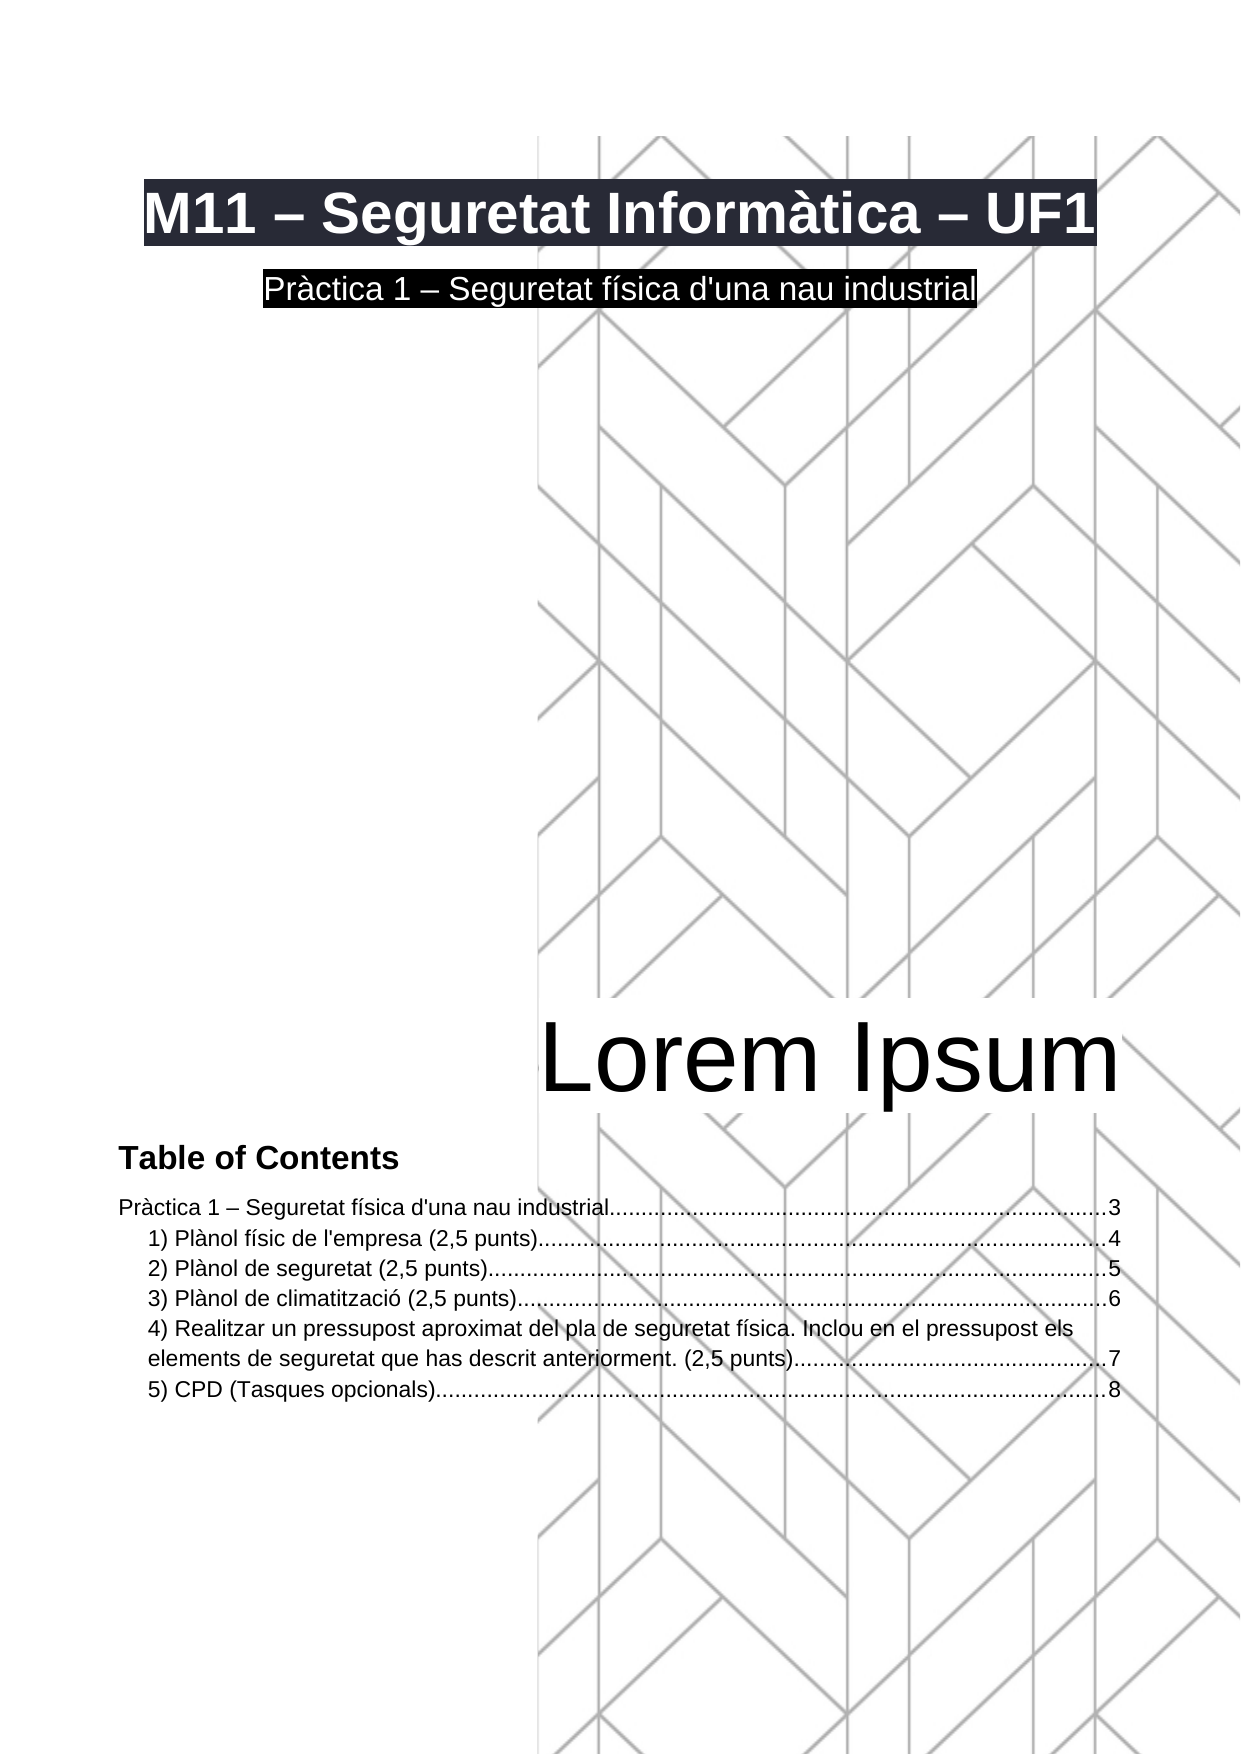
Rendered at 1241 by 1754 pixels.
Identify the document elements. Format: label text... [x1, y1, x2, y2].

text 5) CPD (Tasques opcionals) 8 [148, 1376, 1122, 1402]
picture [537, 136, 1241, 1754]
text ­ [118, 118, 1122, 144]
text Lorem Ipsum [118, 998, 1122, 1113]
text 2) Plànol de seguretat (2,5 punts) 5 [148, 1255, 1122, 1281]
text M11 – Seguretat Informàtica – UF1 [118, 178, 1122, 246]
subtitle Table of Contents [118, 1138, 1122, 1176]
text 4) Realitzar un pressupost aproximat del pla de seguretat física. Inclou en el pressupost els elements de seguretat que has descrit anteriorment. (2,5 punts) 7 [148, 1315, 1122, 1372]
text 3) Plànol de climatització (2,5 punts) 6 [148, 1285, 1122, 1311]
text Pràctica 1 – Seguretat física d'una nau industrial [118, 269, 1122, 308]
text 1) Plànol físic de l'empresa (2,5 punts) 4 [148, 1224, 1122, 1251]
text Pràctica 1 – Seguretat física d'una nau industrial 3 [118, 1194, 1122, 1221]
